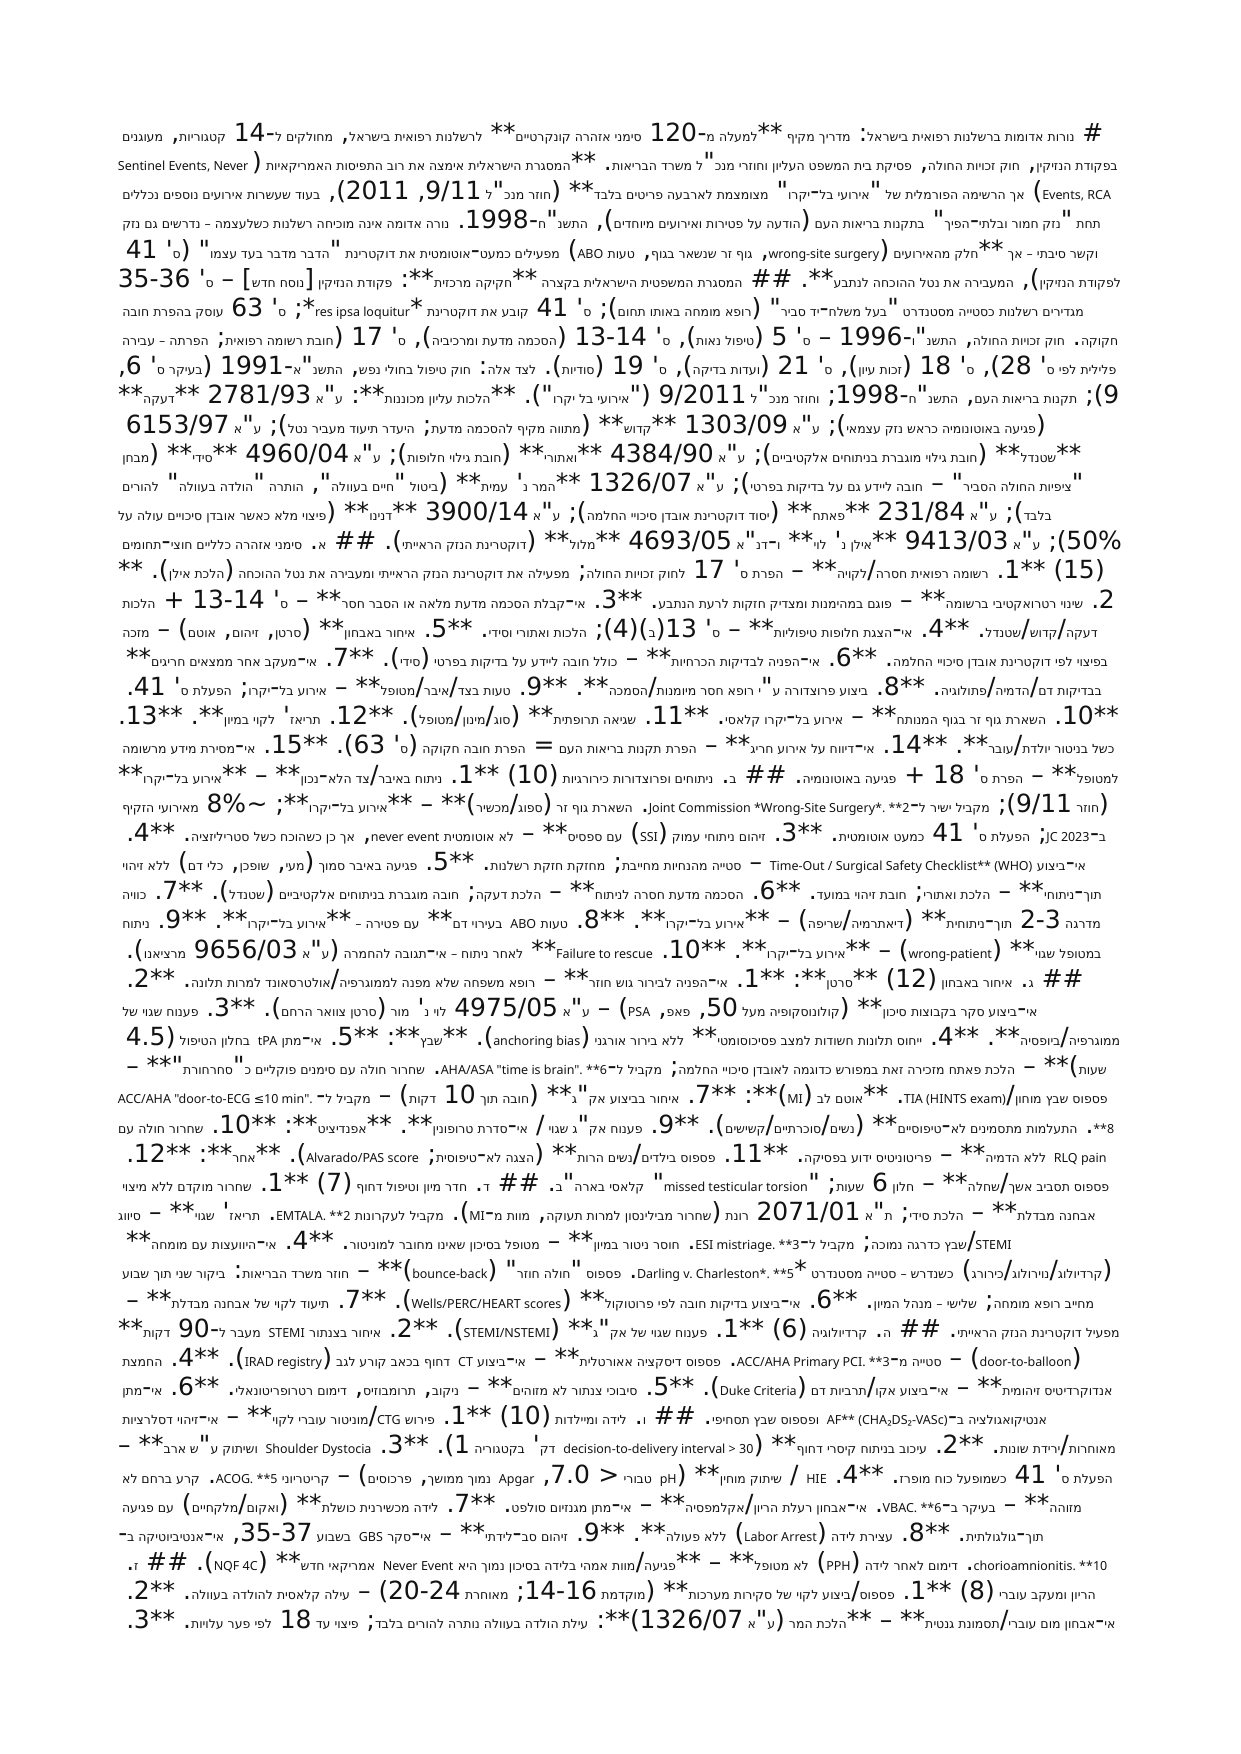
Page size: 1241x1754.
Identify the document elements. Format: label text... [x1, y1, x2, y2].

text # נורות אדומות ברשלנות רפואית בישראל: מדריך מקיף **למעלה מ-120 סימני אזהרה קונקרטיים** לרשלנות רפואית בישראל, מחולקים ל-14 קטגוריות, מעוגנים בפקודת הנזיקין, חוק זכויות החולה, פסיקת בית המשפט העליון וחוזרי מנכ"ל משרד הבריאות. **המסגרת הישראלית אימצה את רוב התפיסות האמריקאיות (Sentinel Events, Never Events, RCA) אך הרשימה הפורמלית של "אירועי בל-יקרו" מצומצמת לארבעה פריטים בלבד** (חוזר מנכ"ל 9/11, 2011), בעוד שעשרות אירועים נוספים נכללים תחת "נזק חמור ובלתי-הפיך" בתקנות בריאות העם (הודעה על פטירות ואירועים מיוחדים), התשנ"ח-1998. נורה אדומה אינה מוכיחה רשלנות כשלעצמה – נדרשים גם נזק וקשר סיבתי – אך **חלק מהאירועים (wrong-site surgery, גוף זר שנשאר בגוף, טעות ABO) מפעילים כמעט-אוטומטית את דוקטרינת "הדבר מדבר בעד עצמו" (ס' 41 לפקודת הנזיקין), המעבירה את נטל ההוכחה לנתבע**. ## המסגרת המשפטית הישראלית בקצרה **חקיקה מרכזית**: פקודת הנזיקין [נוסח חדש] – ס' 35-36 מגדירים רשלנות כסטייה מסטנדרט "בעל משלח-יד סביר" (רופא מומחה באותו תחום); ס' 41 קובע את דוקטרינת *res ipsa loquitur*; ס' 63 עוסק בהפרת חובה חקוקה. חוק זכויות החולה, התשנ"ו-1996 – ס' 5 (טיפול נאות), ס' 13-14 (הסכמה מדעת ומרכיביה), ס' 17 (חובת רשומה רפואית; הפרתה – עבירה פלילית לפי ס' 28), ס' 18 (זכות עיון), ס' 21 (ועדות בדיקה), ס' 19 (סודיות). לצד אלה: חוק טיפול בחולי נפש, התשנ"א-1991 (בעיקר ס' 6, 9); תקנות בריאות העם, התשנ"ח-1998; וחוזר מנכ"ל 9/2011 ("אירועי בל יקרו"). **הלכות עליון מכוננות**: ע"א 2781/93 **דעקה** (פגיעה באוטונומיה כראש נזק עצמאי); ע"א 1303/09 **קדוש** (מתווה מקיף להסכמה מדעת; היעדר תיעוד מעביר נטל); ע"א 6153/97 **שטנדל** (חובת גילוי מוגברת בניתוחים אלקטיביים); ע"א 4384/90 **ואתורי** (חובת גילוי חלופות); ע"א 4960/04 **סידי** (מבחן "ציפיות החולה הסביר" – חובה ליידע גם על בדיקות בפרטי); ע"א 1326/07 **המר נ' עמית** (ביטול "חיים בעוולה", הותרה "הולדה בעוולה" להורים בלבד); ע"א 231/84 **פאתח** (יסוד דוקטרינת אובדן סיכויי החלמה); ע"א 3900/14 **דנינו** (פיצוי מלא כאשר אובדן סיכויים עולה על 50%); ע"א 9413/03 **אילן נ' לוי** ו-דנ"א 4693/05 **מלול** (דוקטרינת הנזק הראייתי). ## א. סימני אזהרה כלליים חוצי-תחומים (15) **1. רשומה רפואית חסרה/לקויה** – הפרת ס' 17 לחוק זכויות החולה; מפעילה את דוקטרינת הנזק הראייתי ומעבירה את נטל ההוכחה (הלכת אילן). **2. שינוי רטרואקטיבי ברשומה** – פוגם במהימנות ומצדיק חזקות לרעת הנתבע. **3. אי-קבלת הסכמה מדעת מלאה או הסבר חסר** – ס' 13-14 + הלכות דעקה/קדוש/שטנדל. **4. אי-הצגת חלופות טיפוליות** – ס' 13(ב)(4); הלכות ואתורי וסידי. **5. איחור באבחון** (סרטן, זיהום, אוטם) – מזכה בפיצוי לפי דוקטרינת אובדן סיכויי החלמה. **6. אי-הפניה לבדיקות הכרחיות** – כולל חובה ליידע על בדיקות בפרטי (סידי). **7. אי-מעקב אחר ממצאים חריגים** בבדיקות דם/הדמיה/פתולוגיה. **8. ביצוע פרוצדורה ע"י רופא חסר מיומנות/הסמכה**. **9. טעות בצד/איבר/מטופל** – אירוע בל-יקרו; הפעלת ס' 41. **10. השארת גוף זר בגוף המנותח** – אירוע בל-יקרו קלאסי. **11. שגיאה תרופתית** (סוג/מינון/מטופל). **12. תריאז' לקוי במיון**. **13. כשל בניטור יולדת/עובר**. **14. אי-דיווח על אירוע חריג** – הפרת תקנות בריאות העם = הפרת חובה חקוקה (ס' 63). **15. אי-מסירת מידע מרשומה למטופל** – הפרת ס' 18 + פגיעה באוטונומיה. ## ב. ניתוחים ופרוצדורות כירורגיות (10) **1. ניתוח באיבר/צד הלא-נכון** – **אירוע בל-יקרו** (חוזר 9/11); מקביל ישיר ל-Joint Commission *Wrong-Site Surgery*. **2. השארת גוף זר (ספוג/מכשיר)** – **אירוע בל-יקרו**; ~8% מאירועי הזקיף ב-JC 2023; הפעלת ס' 41 כמעט אוטומטית. **3. זיהום ניתוחי עמוק (SSI) עם ספסיס** – לא אוטומטית never event, אך כן כשהוכח כשל סטריליזציה. **4. אי-ביצוע Time-Out / Surgical Safety Checklist** (WHO) – סטייה מהנחיות מחייבת; מחזקת חזקת רשלנות. **5. פגיעה באיבר סמוך (מעי, שופכן, כלי דם) ללא זיהוי תוך-ניתוחי** – הלכת ואתורי; חובת זיהוי במועד. **6. הסכמה מדעת חסרה לניתוח** – הלכת דעקה; חובה מוגברת בניתוחים אלקטיביים (שטנדל). **7. כוויה מדרגה 2-3 תוך-ניתוחית** (דיאתרמיה/שריפה) – **אירוע בל-יקרו**. **8. טעות ABO בעירוי דם** עם פטירה – **אירוע בל-יקרו**. **9. ניתוח במטופל שגוי** (wrong-patient) – **אירוע בל-יקרו**. **10. Failure to rescue** לאחר ניתוח – אי-תגובה להחמרה (ע"א 9656/03 מרציאנו). ## ג. איחור באבחון (12) **סרטן**: **1. אי-הפניה לבירור גוש חוזר** – רופא משפחה שלא מפנה לממוגרפיה/אולטרסאונד למרות תלונה. **2. אי-ביצוע סקר בקבוצות סיכון** (קולונוסקופיה מעל 50, פאפ, PSA) – ע"א 4975/05 לוי נ' מור (סרטן צוואר הרחם). **3. פענוח שגוי של ממוגרפיה/ביופסיה**. **4. ייחוס תלונות חשודות למצב פסיכוסומטי** ללא בירור אורגני (anchoring bias). **שבץ**: **5. אי-מתן tPA בחלון הטיפול (4.5 שעות)** – הלכת פאתח מזכירה זאת במפורש כדוגמה לאובדן סיכויי החלמה; מקביל ל-AHA/ASA "time is brain". **6. שחרור חולה עם סימנים פוקליים כ"סחרחורת"** – פספוס שבץ מוחון/TIA (HINTS exam). **אוטם לב (MI)**: **7. איחור בביצוע אק"ג** (חובה תוך 10 דקות) – מקביל ל-ACC/AHA "door-to-ECG ≤10 min". **8. התעלמות מתסמינים לא-טיפוסיים** (נשים/סוכרתיים/קשישים). **9. פענוח אק"ג שגוי / אי-סדרת טרופונין**. **אפנדיציט**: **10. שחרור חולה עם RLQ pain ללא הדמיה** – פריטוניטיס ידוע בפסיקה. **11. פספוס בילדים/נשים הרות** (הצגה לא-טיפוסית; Alvarado/PAS score). **אחר**: **12. פספוס תסביב אשך/שחלה** – חלון 6 שעות; "missed testicular torsion" קלאסי בארה"ב. ## ד. חדר מיון וטיפול דחוף (7) **1. שחרור מוקדם ללא מיצוי אבחנה מבדלת** – הלכת סידי; ת"א 2071/01 רונת (שחרור מבילינסון למרות תעוקה, מוות מ-MI). מקביל לעקרונות EMTALA. **2. תריאז' שגוי** – סיווג STEMI/שבץ כדרגה נמוכה; מקביל ל-ESI mistriage. **3. חוסר ניטור במיון** – מטופל בסיכון שאינו מחובר למוניטור. **4. אי-היוועצות עם מומחה** (קרדיולוג/נוירולוג/כירורג) כשנדרש – סטייה מסטנדרט *Darling v. Charleston*. **5. פספוס "חולה חוזר" (bounce-back)** – חוזר משרד הבריאות: ביקור שני תוך שבוע מחייב רופא מומחה; שלישי – מנהל המיון. **6. אי-ביצוע בדיקות חובה לפי פרוטוקול** (Wells/PERC/HEART scores). **7. תיעוד לקוי של אבחנה מבדלת** – מפעיל דוקטרינת הנזק הראייתי. ## ה. קרדיולוגיה (6) **1. פענוח שגוי של אק"ג** (STEMI/NSTEMI). **2. איחור בצנתור STEMI מעבר ל-90 דקות** (door-to-balloon) – סטייה מ-ACC/AHA Primary PCI. **3. פספוס דיסקציה אאורטלית** – אי-ביצוע CT דחוף בכאב קורע לגב (IRAD registry). **4. החמצת אנדוקרדיטיס זיהומית** – אי-ביצוע אקו/תרביות דם (Duke Criteria). **5. סיבוכי צנתור לא מזוהים** – ניקוב, תרומבוזיס, דימום רטרופריטונאלי. **6. אי-מתן אנטיקואגולציה ב-AF** (CHA₂DS₂-VASc) ופספוס שבץ תסחיפי. ## ו. לידה ומיילדות (10) **1. פירוש CTG/מוניטור עוברי לקוי** – אי-זיהוי דסלרציות מאוחרות/ירידת שונות. **2. עיכוב בניתוח קיסרי דחוף** (decision-to-delivery interval > 30 דק' בקטגוריה 1). **3. Shoulder Dystocia ושיתוק ע"ש ארב** – הפעלת ס' 41 כשמופעל כוח מופרז. **4. HIE / שיתוק מוחין** (pH טבורי < 7.0, Apgar נמוך ממושך, פרכוסים) – קריטריוני ACOG. **5. קרע ברחם לא מזוהה** – בעיקר ב-VBAC. **6. אי-אבחון רעלת הריון/אקלמפסיה** – אי-מתן מגנזיום סולפט. **7. לידה מכשירנית כושלת** (ואקום/מלקחיים) עם פגיעה תוך-גולגולתית. **8. עצירת לידה (Labor Arrest) ללא פעולה**. **9. זיהום סב-לידתי** – אי-סקר GBS בשבוע 35-37, אי-אנטיביוטיקה ב-chorioamnionitis. **10. דימום לאחר לידה (PPH) לא מטופל** – **פגיעה/מוות אמהי בלידה בסיכון נמוך היא Never Event אמריקאי חדש** (NQF 4C). ## ז. הריון ומעקב עוברי (8) **1. פספוס/ביצוע לקוי של סקירות מערכות** (מוקדמת 14-16; מאוחרת 20-24) – עילה קלאסית להולדה בעוולה. **2. אי-אבחון מום עוברי/תסמונת גנטית** – **הלכת המר (ע"א 1326/07)**: עילת הולדה בעוולה נותרה להורים בלבד; פיצוי עד 18 לפי פער עלויות. **3. ייעוץ גנטי שגוי / אי-הפניה לבדיקות מורחבות בפרטי** (סידי). **4. IUGR לא מאובחן** – אי-מדידה סדרתית, אי-דופלר, אי-יילוד. **5. ניהול לקוי של סוכרת הריונית** – אי-GCT/GTT. **6. אי-זיהוי רעלת הריון במעקב** – איחור באיתור לחץ דם/פרוטאינוריה. **7. תרופות טרטוגניות** (איזוטרטינואין, ולפרואט, ACE-I) ללא אזהרה. **8. אי-מניעת לידה מוקדמת** – אי-הערכת אורך צוואר, אי-פרוגסטרון/תפר, אי-סטרואידים לבגרות ריאתית. ## ח. תרופות ומינונים (8) **1. מינון שגוי** – אי-התאמה לגיל/משקל/תפקוד כליות-כבד; 41% מטעויות תרופתיות קריטיות. **2. אלרגיה ידועה שהתעלמו ממנה** – הפרת ס' 17. **3. אינטראקציות בין-תרופתיות** – במיוחד טווח טיפולי צר (וורפרין, דיגוקסין, ליתיום). **4. תרופה שגויה** (LASA, כתב-יד לא קריא). **5. אופיואידים/מרדימים ללא ניטור** דיכוי נשימה. **6. חריגה מהתוויה (off-label) ללא הצדקה**. **7. אי-מעקב אחר תופעות לוואי/רעילות** – המשך טיפול למרות סימני רעילות. **8. כשלי תקשורת בהעברות משמרת** – כפילות או החמצה. **טעות תרופתית קטלנית היא NQF 4A Never Event**. ## ט. הסכמה מדעת (6) **1. אי-גילוי סיכונים מהותיים** – **הלכת שטנדל**: בניתוחים אלקטיביים חובת הגילוי "ברף העליון" כוללת סיכונים נדירים. **2. אי-גילוי חלופות טיפוליות** – ס' 13(ב)(4); הלכות ואתורי/קדוש. **3. חתימה על טופס ללא הסבר ממשי** – הלכת קדוש: "לא די להציג את השורה התחתונה". **4. פגיעה באוטונומיה כראש נזק עצמאי** – הלכת **דעקה**: פיצוי גם ללא הוכחת קשר סיבתי לנזק גופני. **5. אי-התאמת ההסבר למטופל** – מחסום שפה, חוסר הבנה (קדוש, פסקה 53(ד)). **6. הסכמה בנסיבות פסולות** – חתימה ברגע האחרון/תחת הרדמה מוקדמת; היעדר תיעוד מעביר נטל (קדוש). ## י. תיעוד רפואי לקוי (5) **1. רשומה חסרה/חוסר תיעוד** – הפרת ס' 17; עבירה פלילית לפי ס' 28; דוקטרינת הנזק הראייתי (הלכת אילן). **2. שינוי/תיקון רטרואקטיבי** לאחר תלונה/תביעה – פוגם במהימנות. **3. סתירות פנימיות/בין-רשומות** (אחות מול רופא, מוניטור מול דוח ניתוח). **4. כתב-יד לא קריא** – פוגע בהמשכיות; הפרת ס' 18. **5. אי-תיעוד הסכמה מדעת** – הלכת קדוש מעבירה נטל להיעדר הסכמה למוסד. ## יא. אשפוז ומעקב (6) **1. נפילות מאושפזים** – אי-הערכת סיכון (Morse/Hendrich), השגחה לקויה; **Never Event אמריקאי (NQF 4E) ו-JC sentinel** אם גרם לשבר/נזק קבוע. **2. פצעי לחץ (דקוביטוס) דרגה 3-4** – **Never Event** (NQF 4F); ת"א 53496-02-16 (~670 אלף ₪ לחולה שיבא). **3. DVT/תסחיף ריאתי ללא פרופילקסיה** – אי-קלקסן/גרבי לחץ לאחר ניתוח. **4. זיהום נוזוקומיאלי** – חיידקים עמידים, קטטרים לא נקיים, אי-היגיינת ידיים. **5. Failure to rescue** – כשל בזיהוי החמרה (MEWS/NEWS), עיכוב בצוות החייאה. **6. שחרור מוקדם/לא-בטוח** – ללא ייצוב, ללא הוראות המשך. ## יב. אנסתזיה (7) **1. אינטובציה בוושט ללא זיהוי קפנוגרפי** (EtCO₂) – היפוקסיה ממושכת; כש גורם לנזק מוחי = אירוע חובת דיווח. **2. Awareness תחת הרדמה כללית** – JC Sentinel Event Alert #32. **3. מינון תרופתי שגוי** (החלפת מזרקים, LASA, סוקסיניל-כולין ב-MH). **4. ניטור לקוי** (העדר SpO₂/EtCO₂/ECG/BP) – סטייה מתקני ASA. **5. היפוקסיה/אנוקסיה מוחית תוך-ניתוחית** – דום לב לא מטופל תוך דקות. **6. אספירציה מאי-הקפדה על צום** – RSI לקוי. **7. פגיעה עצבית בהרדמה אזורית** (total spinal, מנינגיטיס) – הפרת ASRA Guidelines. ## יג. אורתופדיה (8) **1. החמצת שבר בצילום ER** (סקפואיד, עמ"ש צווארי). **2. Compartment Syndrome לא מאובחן** – אי-מדידת לחץ תאי, פספוס 5 P's; נמק שרירי. **3. זיהום פרותזה (PJI)** – אנטיביוטיקה פרופילקטית שגויה (MSIS criteria). **4. פגיעה עצבית איאטרוגנית** (רדיאלי/פרוניאלי) ללא זיהוי. **5. נמק אוואסקולרי (AVN) מעיכוב בקיבוע שבר צוואר ירך** > 24-48 שעות בצעירים. **6. ניתוח בצד/חוליה הלא-נכונה בעמ"ש** – **Never Event**. **7. תסחיף ריאתי/שומני לאחר אורתופדיה** ללא פרופילקסיה DVT. **8. שתל פגום/מידה שגויה** – ללא צילום בקרה תוך-ניתוחי. ## יד. פסיכיאטריה (6) **1. הערכת אובדנות לקויה** – העדר הערכה מובנית, התעלמות מגורמי סיכון; **התאבדות בעת אשפוז = JC Sentinel + NQF 3C Never Event**. **2. שחרור מוקדם של מטופל בסיכון** – ללא רצף טיפול. **3. אי-אשפוז כפוי כשהתנאים התקיימו** – חריגה מס' 6, 9 לחוק טיפול בחולי נפש, התשנ"א-1991 (סכנה לעצמו/לזולת ממחלת נפש). **4. אבחון שגוי/מאוחר** (סכיזופרניה, דו-קוטבית, הפרעות אכילה). **5. NMS / תסמונת סרוטונרגית / אגרנולוציטוזיס בקלוזפין** – אי-ניטור CBC שבועי; רעילות ליתיום. **6. הפרת סודיות/גבולות טיפוליים** – ניצול מיני-טיפולי; הפרת ס' 19 לחוק זכויות החולה. ## טו. רפואת שיניים (6) **1. עקירת שן הלא-נכונה** – הפעלת ס' 41 "הדבר מדבר בעד עצמו". **2. פגיעה בעצב אלוואולרי תחתון/לשוני** – בעקירת שן בינה ללא CBCT מקדים; נזק תחושתי קבוע. **3. טיפול שורש כושל** – שבר מכשיר בתעלה, פרפורציה. **4. שתלים על רקע פריודונטיטיס לא-מטופל** – פסיקת שלום (השופט קליין, ~500 אלף ₪). **5. אי-אבחון פתולוגיות בצילום** – ציסטות, סרטן חלל הפה. **6. זיהום/חריגה מהסכמה מדעת/ONJ בחולי ביספוספונטים** – הפרת ס' 13-14. ## השוואת ארה"ב-ישראל: מה חל ומה שונה **אומץ במלואו**: המונחים "אירוע זקיף" (Sentinel Event), "אירוע בל-יקרו" (Never Event), "כמעט אירוע" (Near Miss) ו-Root Cause Analysis (תחקיר סיבות שורש) הם תרגומים ישירים של מקבילים אמריקאיים. **רוב 29 ה-SREs של NQF מכוסים בחובת הדיווח הישראלית** דרך הגדרת "נזק חמור ובלתי הפיך" בתקנות התשנ"ח-1998 – גם אם לא ברשימה ממוספרת. JCI (Joint Commission International) פועל בבתי חולים ישראליים רבים כגוף הסמכה וולונטרי. **שונה מישראל**: (א) **הרשימה הפורמלית של "אירועי בל-יקרו" בישראל צרה** – רק 4 פריטים (wrong-site, גוף זר, כוויה 2-3°, טעות דם עם פטירה) לעומת 29 SREs ו-~16 JC Sentinel Events. קטגוריות Criminal, Environmental ו-Radiologic של NQF אינן מאורגנות כרשימה נפרדת בישראל. (ב) **דיווח חובה, לא וולונטרי** – בישראל החובה מעוגנת בתקנות ובחוזר מנכ"ל, בעוד דיווח ל-JC בארה"ב הוא וולונטרי. (ג) **אין מקבילה ל-AHRQ PSIs** – ישראל לא פיתחה מדדים סדורים מבוססי נתוני שחרור לניטור שיטתי ברמת בתי חולים; המדידה נשענת על דיווח מוסדי וביקורי JCI. (ד) **רגולציה מרוכזת**: משרד הבריאות לבדו, בניגוד לביזור האמריקאי (JC, CMS, NQF, AHRQ). **יישור רשימות**: ב-26.1.2026 הודיעו JC ו-NQF על יישור משותף של רשימות SRE ו-SE; הרשימה המאוחדת תיכנס לתוקף ב-1.1.2027 – ישראל עשויה לעדכן בהתאם. ## "Never Events ישראליים" – עילות תביעה חזקות עם חזקה אוטומטית כמעט האירועים הבאים מפעילים בדרך כלל את **דוקטרינת "הדבר מדבר בעד עצמו"** (ס' 41 לפקודת הנזיקין) ומעבירים את נטל ההוכחה לנתבע, או מחזקים משמעותית את סיכויי התביעה: | # | אירוע | מקור משפטי-רגולטורי | |---|-------|---------------------| | 1 | ניתוח באיבר/צד/מטופל הלא-נכון | חוזר מנכ"ל 9/11; JC Wrong-Site Surgery | | 2 | השארת גוף זר לאחר ניתוח | חוזר 9/11; NQF 1D; ס' 41 אוטומטי | | 3 | טעות ABO בעירוי דם עם פטירה | חוזר 9/11; NQF 4B | | 4 | כוויה 2°/3° תוך-ניתוחית | חוזר 9/11; NQF 5C | | 5 | טעות תרופתית קטלנית (כימותרפיה, אינסולין) | NQF 4A; תקנות 1998 | | 6 | התאבדות מטופל פסיכיאטרי באשפוז | NQF 3C; JC Sentinel | | 7 | החלפת/אי-זיהוי ילודים | חוזר מנכ"ל נפרד; NQF 3A | | 8 | נפילה באשפוז שגרמה לשבר/NICH בחולה בסיכון ידוע | NQF 4E; חוזר דיווח | | 9 | כשל בתקשורת ממצא דימות קריטי | NQF 4I (חדש 2011) | | 10 | פגיעה/מוות אמהי בלידה בסיכון נמוך | NQF 4C | | 11 | Kernicterus/היפוגליקמיה בלתי-מטופלת בילוד | JC Severe Neonatal Hyperbilirubinemia | | 12 | החדרת חפץ מתכתי לחדר MRI | NQF 6A | | 13 | נפילת תינוק מעריסה/שולחן טיפולים | חוזר מנכ"ל | | 14 | החלפת דגימות פתולוגיה שהובילה לניתוח מיותר | NQF 4I; פסיקה | | 15 | כשל בזיהוי/טיפול בספסיס (Failure to rescue) | AHRQ PSI 04 | | 16 | פצעי לחץ דרגה 3-4 שנרכשו באשפוז | NQF 4F | ## סיכום ותובנות **המסגרת הישראלית עשירה יותר משנראה לעין**: מעבר ל-4 אירועי בל-יקרו הפורמליים, תקנות בריאות העם התשנ"ח-1998 מחייבות דיווח על כל "נזק חמור ובלתי-הפיך", קטגוריה שמכסה בפועל את רוב ה-SREs האמריקאיים. **דוקטרינת הנזק הראייתי היא "נשק חשאי" לתובעים** – כל ליקוי בתיעוד הרפואי (חובה לפי ס' 17 לחוק זכויות החולה) מעביר את נטל ההוכחה לנתבע, ולכן **בדיקת התיעוד היא צעד ראשון חיוני בכל תביעה**. **שלוש מסקנות מעשיות**: ראשית, **הסכמה מדעת בניתוח אלקטיבי היא "עקב אכילס" של המערכת** – הלכת שטנדל דורשת גילוי של סיכונים אפילו נדירים, והלכת קדוש קובעת שהיעדר תיעוד מעביר נטל. שנית, **דוקטרינת אובדן סיכויי החלמה (פאתח + דנינו)** הופכת איחור באבחון לעילה ברת-פיצוי גם כשהקשר הסיבתי חלקי, ומעל 50% – פיצוי מלא. שלישית, **פגיעה באוטונומיה (הלכת דעקה) היא ראש נזק עצמאי** – גם כשאין נזק גופני או קשר סיבתי, טיפול ללא הסכמה תקפה מזכה בפיצוי. **אזהרת איכות**: חלק מציטוטי פסיקה באו ממשרדי עו"ד מתמחים ולא אומתו ב-Nevo/Takdin לצורך שימוש משפטי פורמלי. הלכות המפתח (דעקה, קדוש, שטנדל, המר, פאתח, דנינו, אילן, ואתורי, סידי) אומתו. רשימת אירועי הדיווח מבוססת על נוסח עדכני של חוזר מנכ"ל 2/2020 ותקנות התשנ"ח-1998, ויש לוודא עדכונים מאוחרים לפני שימוש משפטי. **סה"כ בדו"ח: 124 סימני אזהרה קונקרטיים ב-15 קטגוריות**. [118, 118, 1122, 1635]
